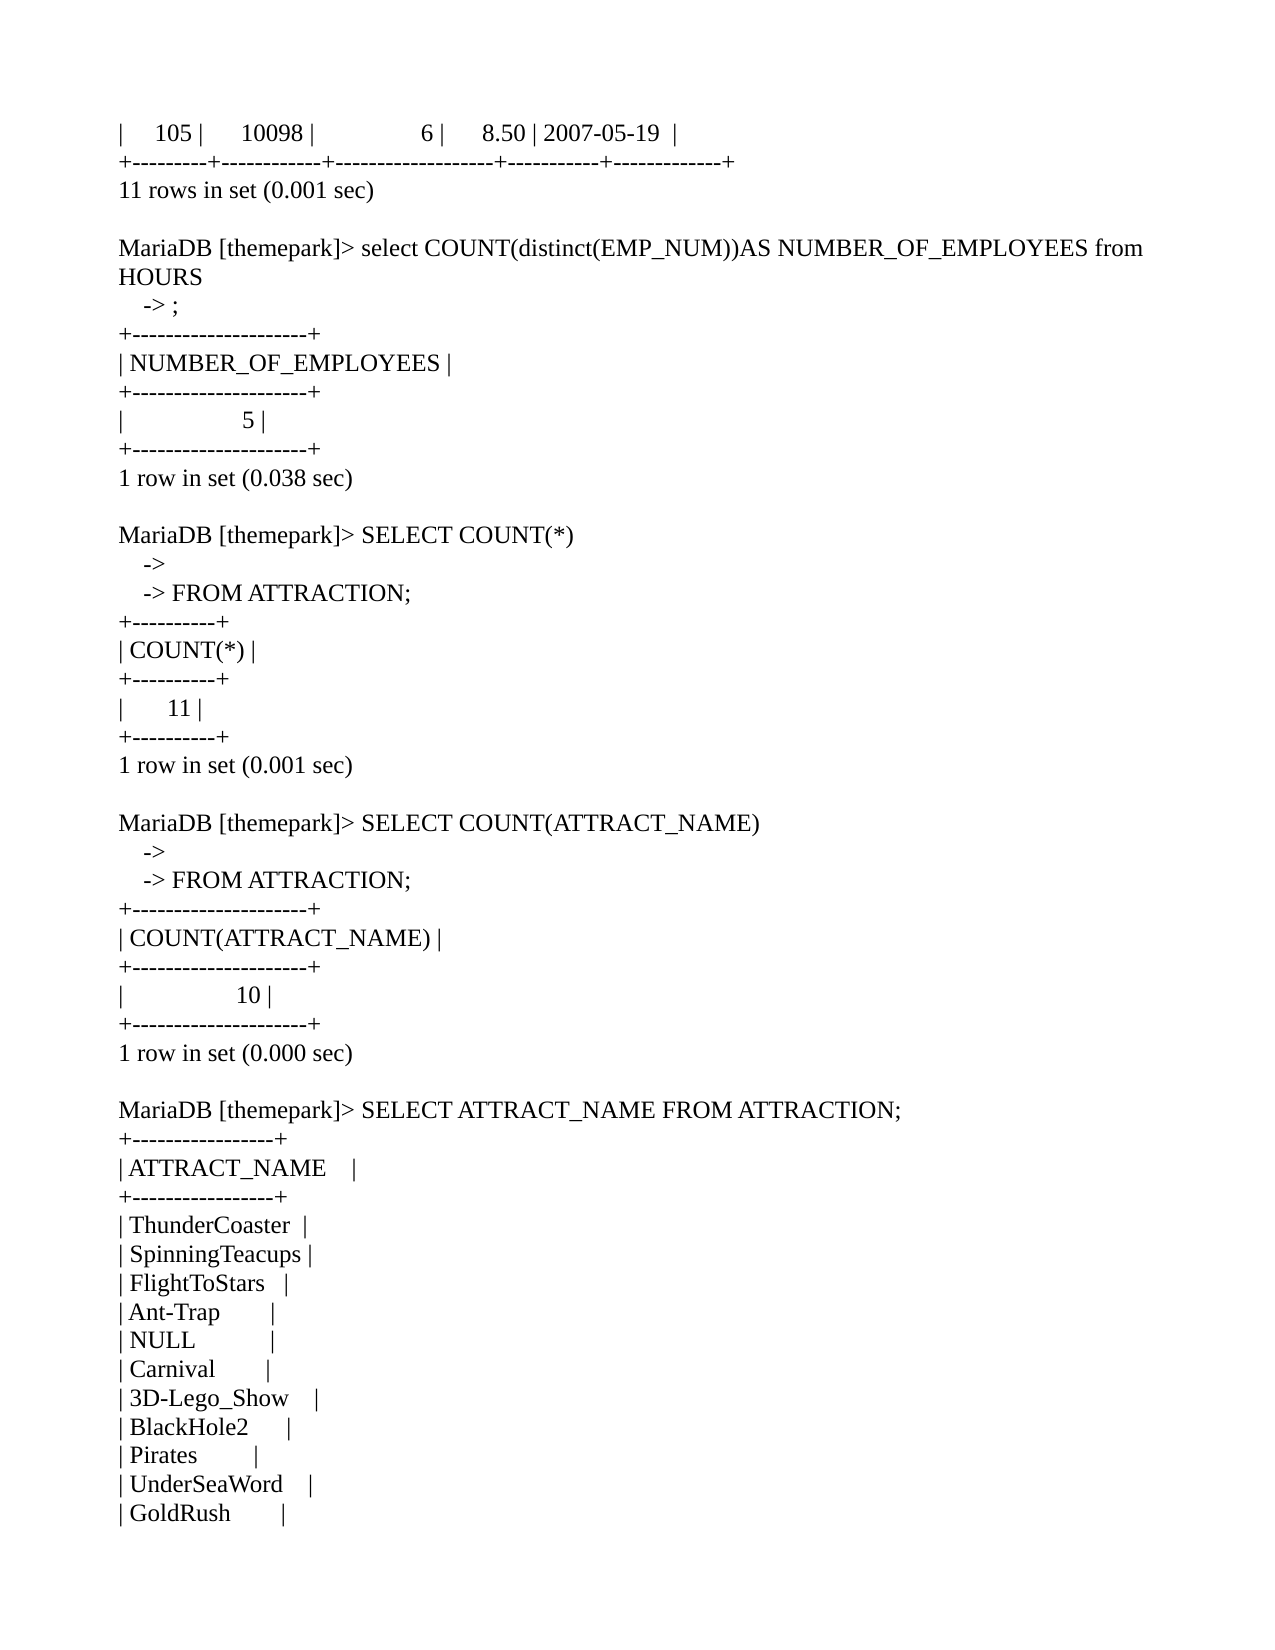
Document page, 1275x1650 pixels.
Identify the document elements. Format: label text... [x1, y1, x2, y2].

text +---------------------+ [118, 952, 1157, 981]
text | Pirates | [118, 1441, 1157, 1469]
text | BlackHole2 | [118, 1412, 1157, 1441]
text | 11 | [118, 693, 1157, 722]
text | 5 | [118, 406, 1157, 434]
text +-----------------+ [118, 1182, 1157, 1211]
text +----------+ [118, 607, 1157, 636]
text | 105 | 10098 | 6 | 8.50 | 2007-05-19 | [118, 118, 1157, 147]
text | GoldRush | [118, 1498, 1157, 1527]
text | FlightToStars | [118, 1268, 1157, 1297]
text +---------+------------+-------------------+-----------+-------------+ [118, 147, 1157, 176]
text | COUNT(ATTRACT_NAME) | [118, 923, 1157, 952]
text +---------------------+ [118, 1009, 1157, 1038]
text | ThunderCoaster | [118, 1211, 1157, 1239]
text | UnderSeaWord | [118, 1469, 1157, 1498]
text +-----------------+ [118, 1124, 1157, 1153]
text MariaDB [themepark]> SELECT ATTRACT_NAME FROM ATTRACTION; [118, 1096, 1157, 1124]
text | NULL | [118, 1326, 1157, 1354]
text | 3D-Lego_Show | [118, 1383, 1157, 1412]
text 1 row in set (0.000 sec) [118, 1038, 1157, 1067]
text | COUNT(*) | [118, 636, 1157, 664]
text 1 row in set (0.001 sec) [118, 751, 1157, 779]
text 1 row in set (0.038 sec) [118, 463, 1157, 492]
text +---------------------+ [118, 894, 1157, 923]
text 11 rows in set (0.001 sec) [118, 176, 1157, 204]
text -> [118, 837, 1157, 866]
text +---------------------+ [118, 434, 1157, 463]
text MariaDB [themepark]> SELECT COUNT(ATTRACT_NAME) [118, 808, 1157, 837]
text MariaDB [themepark]> select COUNT(distinct(EMP_NUM))AS NUMBER_OF_EMPLOYEES from HOURS [118, 233, 1157, 291]
text | ATTRACT_NAME | [118, 1153, 1157, 1182]
text | Carnival | [118, 1354, 1157, 1383]
text | NUMBER_OF_EMPLOYEES | [118, 348, 1157, 377]
text | Ant-Trap | [118, 1297, 1157, 1326]
text MariaDB [themepark]> SELECT COUNT(*) [118, 521, 1157, 549]
text -> FROM ATTRACTION; [118, 866, 1157, 894]
text +---------------------+ [118, 377, 1157, 406]
text +----------+ [118, 722, 1157, 751]
text | SpinningTeacups | [118, 1239, 1157, 1268]
text -> ; [118, 291, 1157, 319]
text +----------+ [118, 664, 1157, 693]
text | 10 | [118, 981, 1157, 1009]
text -> FROM ATTRACTION; [118, 578, 1157, 607]
text -> [118, 549, 1157, 578]
text +---------------------+ [118, 319, 1157, 348]
